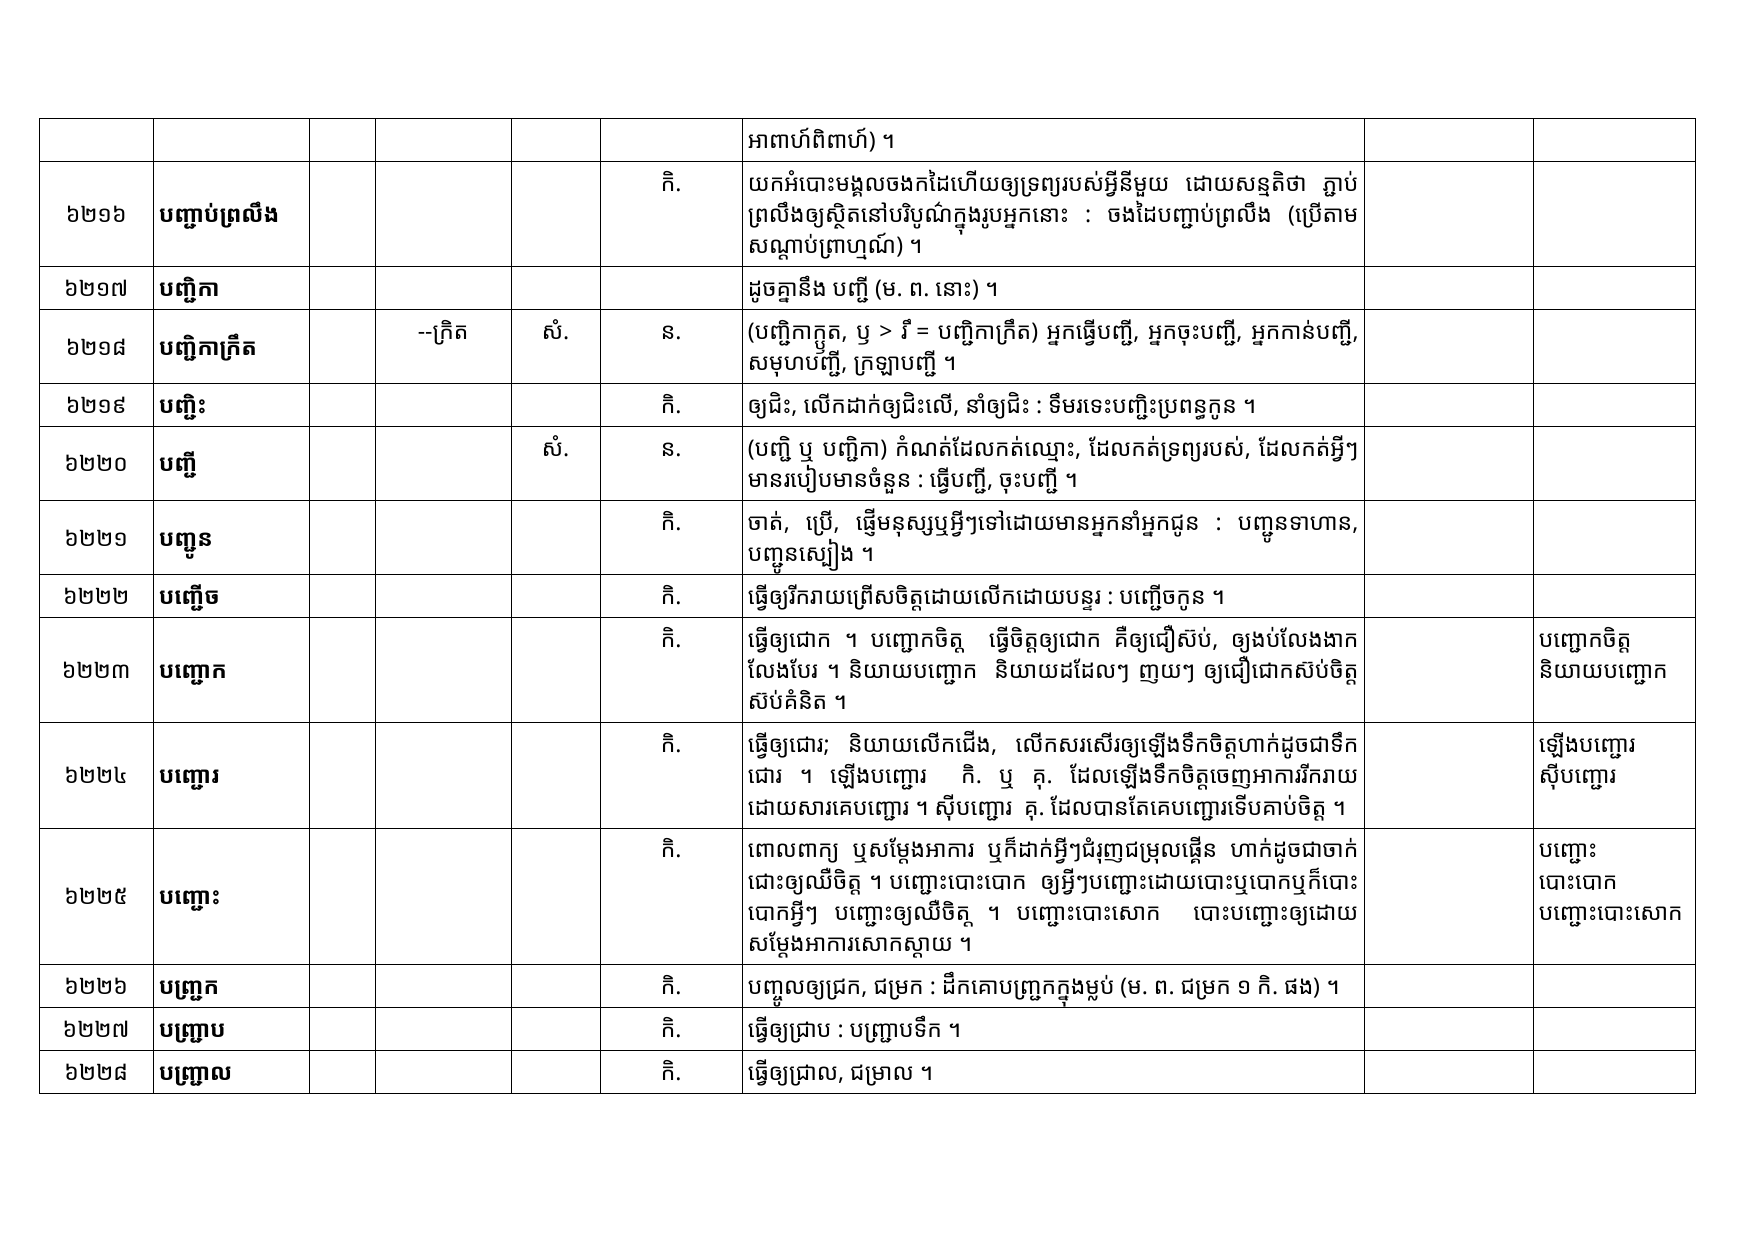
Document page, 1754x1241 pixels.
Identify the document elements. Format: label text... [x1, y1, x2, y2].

table_cell [512, 723, 600, 827]
table_cell ពោល​ពាក្យ ឬ​សម្ដែង​អាការ ឬ​ក៏​ដាក់​អ្វី​ៗ​ជំរុញ​ជម្រុល​ផ្គើន ហាក់​ដូច​ជា​ចាក់​ជោះ​ឲ្យ​ឈឺ​ចិត្ត ។ បញ្ជោះ​បោះ​បោក ឲ្យ​អ្វី​ៗ​បញ្ជោះ​ដោយ​បោះ​ឬ​បោក​ឬ​ក៏​បោះ​បោក​អ្វី​ៗ បញ្ជោះ​ឲ្យ​ឈឺ​ចិត្ត ។ បញ្ជោះ​បោះ​សោក បោះ​បញ្ជោះ​ឲ្យ​ដោយ​សម្ដែង​អាការ​សោក​ស្ដាយ ។ [743, 829, 1364, 964]
table_cell បញ្ជោរ [154, 723, 309, 827]
table_cell ៦២២២ [40, 575, 153, 617]
table_cell [601, 267, 742, 309]
table_cell [512, 162, 600, 266]
table_cell ន. [601, 427, 742, 500]
table_cell កិ. [601, 1051, 742, 1092]
table_cell [1534, 162, 1695, 266]
table_cell ៦២២១ [40, 501, 153, 574]
table_cell ៦២២៤ [40, 723, 153, 827]
table_cell កិ. [601, 575, 742, 617]
table_cell [1534, 310, 1695, 383]
table_cell [310, 1051, 375, 1092]
table_cell ចាត់, ប្រើ, ផ្ញើ​មនុស្ស​ឬ​អ្វី​ៗ​ទៅ​ដោយ​មាន​អ្នក​នាំ​អ្នក​ជូន : បញ្ជូន​ទាហាន, បញ្ជូន​ស្បៀង ។ [743, 501, 1364, 574]
table_cell [40, 119, 153, 161]
table_cell [310, 310, 375, 383]
table_cell [1365, 427, 1533, 500]
table_cell បញ្ជិកា [154, 267, 309, 309]
table_cell [512, 1051, 600, 1092]
table_cell បញ្ជោក [154, 618, 309, 722]
table_cell សំ. [512, 427, 600, 500]
table_cell កិ. [601, 1008, 742, 1050]
table_cell [376, 1008, 511, 1050]
table_cell [310, 119, 375, 161]
table_cell បញ្ជ្រាល [154, 1051, 309, 1092]
table_cell ឡើង​បញ្ជោរ ស៊ី​បញ្ជោរ [1534, 723, 1695, 827]
table_cell [310, 267, 375, 309]
table_cell [310, 162, 375, 266]
table_cell [1365, 384, 1533, 426]
table_cell ៦២១៦ [40, 162, 153, 266]
table_cell [1365, 575, 1533, 617]
table_cell ៦២២៦ [40, 965, 153, 1007]
table_cell ធ្វើ​ឲ្យ​ជ្រាល, ជម្រាល ។ [743, 1051, 1364, 1092]
table_cell [310, 501, 375, 574]
table_cell [376, 501, 511, 574]
table_cell បញ្ចូល​ឲ្យ​ជ្រក, ជម្រក : ដឹក​គោ​បញ្ជ្រក​ក្នុង​ម្លប់ (ម. ព. ជម្រក ១ កិ. ផង) ។ [743, 965, 1364, 1007]
table_cell [1534, 427, 1695, 500]
table_cell ធ្វើ​ឲ្យ​ជ្រាប : បញ្ជ្រាប​ទឹក ។ [743, 1008, 1364, 1050]
table_cell [1534, 119, 1695, 161]
table_cell យក​អំបោះ​មង្គល​ចង​ក​ដៃ​ហើយ​ឲ្យ​ទ្រព្យ​របស់​អ្វី​នីមួយ ដោយ​សន្មតិ​ថា ភ្ជាប់​ព្រលឹង​ឲ្យ​ស្ថិត​នៅ​បរិបូណ៌​ក្នុង​រូប​អ្នក​នោះ : ចង​ដៃ​បញ្ជាប់​ព្រលឹង (ប្រើ​តាម​សណ្ដាប់​ព្រាហ្មណ៍) ។ [743, 162, 1364, 266]
table_cell [310, 965, 375, 1007]
table_cell [376, 427, 511, 500]
table_cell [310, 384, 375, 426]
table_cell (បញ្ជិកា​ក្ឫត, ឫ > រឹ = បញ្ជិកា​ក្រឹត) អ្នក​ធ្វើ​បញ្ជី, អ្នក​ចុះ​បញ្ជី, អ្នក​កាន់​បញ្ជី, សមុហ​បញ្ជី, ក្រឡា​បញ្ជី ។ [743, 310, 1364, 383]
table_cell ៦២១៩ [40, 384, 153, 426]
table_cell [310, 1008, 375, 1050]
table_cell ឲ្យ​ជិះ, លើក​ដាក់​ឲ្យ​ជិះ​លើ, នាំ​ឲ្យ​ជិះ : ទឹម​រទេះ​បញ្ជិះ​ប្រពន្ធ​កូន ។ [743, 384, 1364, 426]
table_cell [376, 575, 511, 617]
table_cell [512, 501, 600, 574]
table_cell បញ្រ្ជក [154, 965, 309, 1007]
table_cell កិ. [601, 162, 742, 266]
table_cell ៦២២៨ [40, 1051, 153, 1092]
table_cell [1365, 310, 1533, 383]
table_cell [376, 1051, 511, 1092]
table_cell [1365, 723, 1533, 827]
table_cell [376, 618, 511, 722]
table_cell ៦២២០ [40, 427, 153, 500]
table_cell [1534, 575, 1695, 617]
table_cell [1365, 1008, 1533, 1050]
table_cell ៦២២៧ [40, 1008, 153, 1050]
table_cell [376, 267, 511, 309]
table_cell បញ្ជី [154, 427, 309, 500]
table_cell [376, 119, 511, 161]
table_cell [376, 162, 511, 266]
table_cell [310, 829, 375, 964]
table_cell [310, 723, 375, 827]
table_cell [512, 119, 600, 161]
table_cell [1534, 1008, 1695, 1050]
table_cell កិ. [601, 384, 742, 426]
table_cell [1534, 501, 1695, 574]
table_cell បញ្ជោះ​ បោះ​បោក បញ្ជោះ​បោះ​សោក [1534, 829, 1695, 964]
table_cell [512, 829, 600, 964]
table_cell [1534, 1051, 1695, 1092]
table_cell ៦២១៧ [40, 267, 153, 309]
table_cell កិ. [601, 829, 742, 964]
table_cell កិ. [601, 723, 742, 827]
table_cell ធ្វើ​ឲ្យ​ជោរ; និយាយ​លើក​ជើង, លើក​សរសើរ​ឲ្យ​ឡើង​ទឹក​ចិត្ត​ហាក់​ដូច​ជា​ទឹក​ជោរ ។ ឡើង​បញ្ជោរ កិ. ឬ គុ. ដែល​ឡើង​ទឹក​ចិត្ត​ចេញ​អាការ​រីករាយ​ដោយសារ​គេ​បញ្ជោរ ។ ស៊ី​បញ្ជោរ គុ. ដែល​បាន​តែ​គេ​បញ្ជោរ​ទើប​គាប់​ចិត្ត ។ [743, 723, 1364, 827]
table_cell ជូន​ទ្រព្យ​របស់​អ្វី​មួយ​ទៅ​តាម​មាតា​បិតា​ខាង​ស្រី ទុក​ជា​ភ័ស្ដុតាង​ជា​របស់​បញ្ចាំ​ចិត្ត​ភ្ជាប់​មេត្រី​ក្នុង​ការ​ចង​ពន្ធ : ស៊ី​ស្លា​បញ្ជាប់​ពាក្យ (ប្រើ​តែ​ក្នុង​ទម្រង់​ការ​អាពាហ៍ពិពាហ៍) ។ [743, 119, 1364, 161]
table_cell [1365, 1051, 1533, 1092]
table_cell បញ្ជោក​ចិត្ត និយាយ​បញ្ជោក [1534, 618, 1695, 722]
table_cell ៦២២៥ [40, 829, 153, 964]
table_cell [1365, 162, 1533, 266]
table_cell [512, 575, 600, 617]
table_cell បញ្រ្ជាប [154, 1008, 309, 1050]
table_cell ធ្វើ​ឲ្យ​រីករាយ​ព្រើស​ចិត្ត​ដោយ​លើក​ដោយ​បន្ទរ : បញ្ជើច​កូន ។ [743, 575, 1364, 617]
table_cell [1365, 618, 1533, 722]
table_cell បញ្ជោះ [154, 829, 309, 964]
table_cell ៦២២៣ [40, 618, 153, 722]
table_cell កិ. [601, 618, 742, 722]
table_cell [1534, 384, 1695, 426]
table_cell [1365, 829, 1533, 964]
table_cell បញ្ជិះ [154, 384, 309, 426]
table_cell ៦២១៨ [40, 310, 153, 383]
table_cell [310, 427, 375, 500]
table_cell [1365, 965, 1533, 1007]
table_cell [512, 267, 600, 309]
table_cell [1365, 501, 1533, 574]
table_cell [512, 384, 600, 426]
table_cell [376, 829, 511, 964]
table_cell --ក្រិត [376, 310, 511, 383]
table_cell ធ្វើ​ឲ្យ​ជោក ។ បញ្ជោក​ចិត្ត ធ្វើ​ចិត្ត​ឲ្យ​ជោក គឺ​ឲ្យ​ជឿ​ស៊ប់, ឲ្យ​ងប់​លែង​ងាក​លែង​បែរ ។ និយាយ​បញ្ជោក និយាយ​ដដែល​ៗ ញយ​ៗ ឲ្យ​ជឿ​ជោក​ស៊ប់​ចិត្ត​ស៊ប់​គំនិត ។ [743, 618, 1364, 722]
table_cell [310, 575, 375, 617]
table_cell [601, 119, 742, 161]
table_cell បញ្ជូន [154, 501, 309, 574]
table_cell បញ្ជាប់​ព្រលឹង [154, 162, 309, 266]
table_cell [512, 965, 600, 1007]
table_cell បញ្ជើច [154, 575, 309, 617]
table_cell កិ. [601, 501, 742, 574]
table_cell [1534, 965, 1695, 1007]
table_cell [376, 384, 511, 426]
table_cell [1365, 267, 1533, 309]
table_cell កិ. [601, 965, 742, 1007]
table_cell (បញ្ជិ ឬ បញ្ជិកា) កំណត់​ដែល​កត់​ឈ្មោះ, ដែល​កត់​ទ្រព្យ​របស់, ដែល​កត់​អ្វី​ៗ មាន​របៀប​មាន​ចំនួន : ធ្វើ​បញ្ជី, ចុះ​បញ្ជី ។ [743, 427, 1364, 500]
table_cell [310, 618, 375, 722]
table_cell ន. [601, 310, 742, 383]
table_cell [154, 119, 309, 161]
table_cell ដូច​គ្នា​នឹង បញ្ជី (ម. ព. នោះ) ។ [743, 267, 1364, 309]
table_cell [512, 618, 600, 722]
table_cell បញ្ជិកា​ក្រឹត [154, 310, 309, 383]
table_cell [512, 1008, 600, 1050]
table_cell [376, 723, 511, 827]
table_cell សំ. [512, 310, 600, 383]
table_cell [1534, 267, 1695, 309]
table_cell [376, 965, 511, 1007]
table_cell [1365, 119, 1533, 161]
